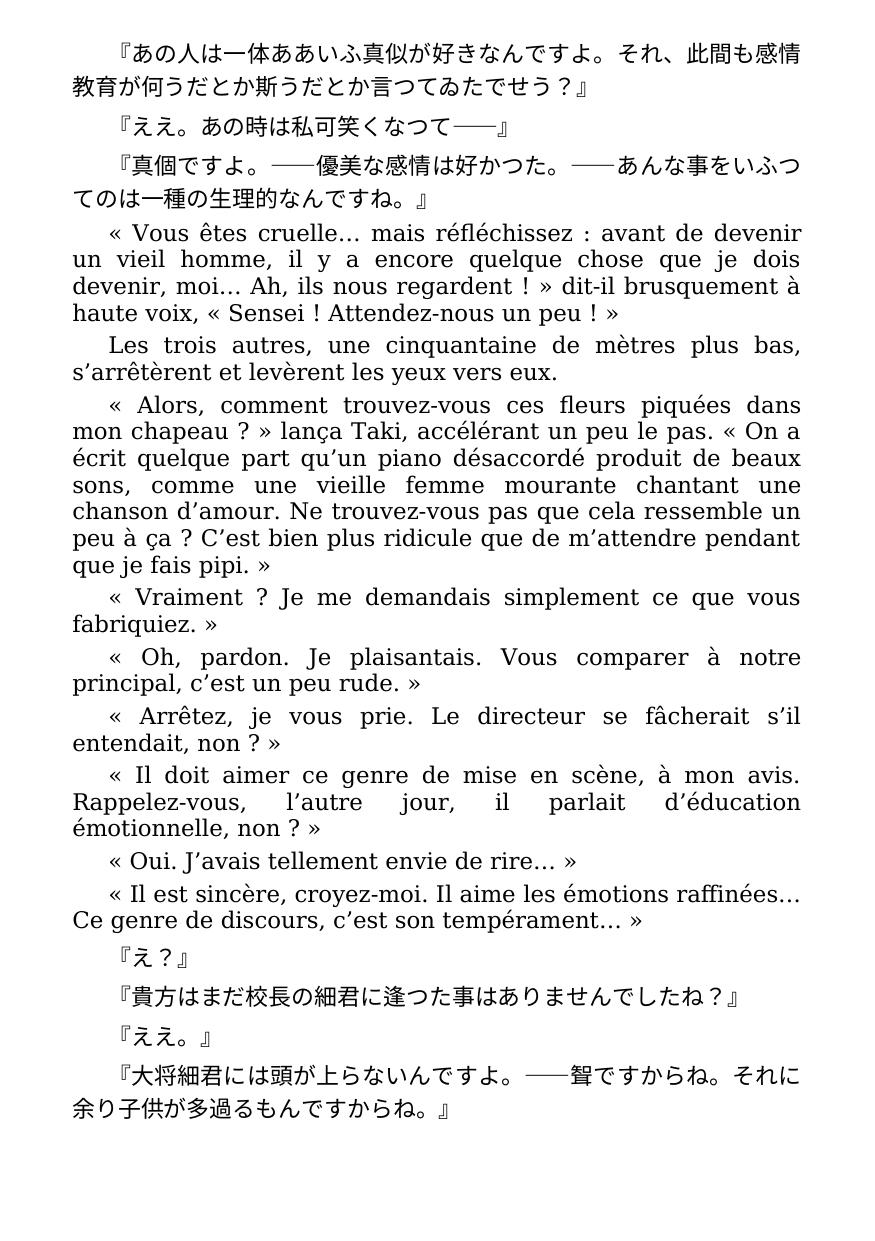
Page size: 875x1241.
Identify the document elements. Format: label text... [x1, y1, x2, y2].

text « Il doit aimer ce genre de mise en scène, à mon avis. Rappelez-vous, l’autre jour, il parlait d’éducation émotionnelle, non ? » [72, 762, 802, 842]
text « Vous êtes cruelle… mais réfléchissez : avant de devenir un vieil homme, il y a encore quelque chose que je dois devenir, moi… Ah, ils nous regardent ! » dit-il brusquement à haute voix, « Sensei ! Attendez-nous un peu ! » [72, 220, 802, 327]
text 『大将細君には頭が上らないんですよ。――聟ですからね。それに余り子供が多過るもんですからね。』 [72, 1058, 802, 1124]
text « Oh, pardon. Je plaisantais. Vous comparer à notre principal, c’est un peu rude. » [72, 644, 802, 697]
text 『貴方はまだ校長の細君に逢つた事はありませんでしたね？』 [72, 979, 802, 1012]
text « Vraiment ? Je me demandais simplement ce que vous fabriquiez. » [72, 584, 802, 638]
text « Oui. J’avais tellement envie de rire… » [72, 848, 802, 875]
text « Il est sincère, croyez-moi. Il aime les émotions raffinées… Ce genre de discours, c’est son tempérament… » [72, 881, 802, 934]
text 『あの人は一体ああいふ真似が好きなんですよ。それ、此間も感情教育が何うだとか斯うだとか言つてゐたでせう？』 [72, 36, 802, 102]
text « Arrêtez, je vous prie. Le directeur se fâcherait s’il entendait, non ? » [72, 703, 802, 756]
text 『え？』 [72, 940, 802, 973]
text 『真個ですよ。――優美な感情は好かつた。――あんな事をいふつてのは一種の生理的なんですね。』 [72, 148, 802, 214]
text « Alors, comment trouvez-vous ces fleurs piquées dans mon chapeau ? » lança Taki, accélérant un peu le pas. « On a écrit quelque part qu’un piano désaccordé produit de beaux sons, comme une vieille femme mourante chantant une chanson d’amour. Ne trouvez-vous pas que cela ressemble un peu à ça ? C’est bien plus ridicule que de m’attendre pendant que je fais pipi. » [72, 392, 802, 578]
text 『ええ。』 [72, 1018, 802, 1052]
text Les trois autres, une cinquantaine de mètres plus bas, s’arrêtèrent et levèrent les yeux vers eux. [72, 333, 802, 386]
text 『ええ。あの時は私可笑くなつて――』 [72, 108, 802, 142]
